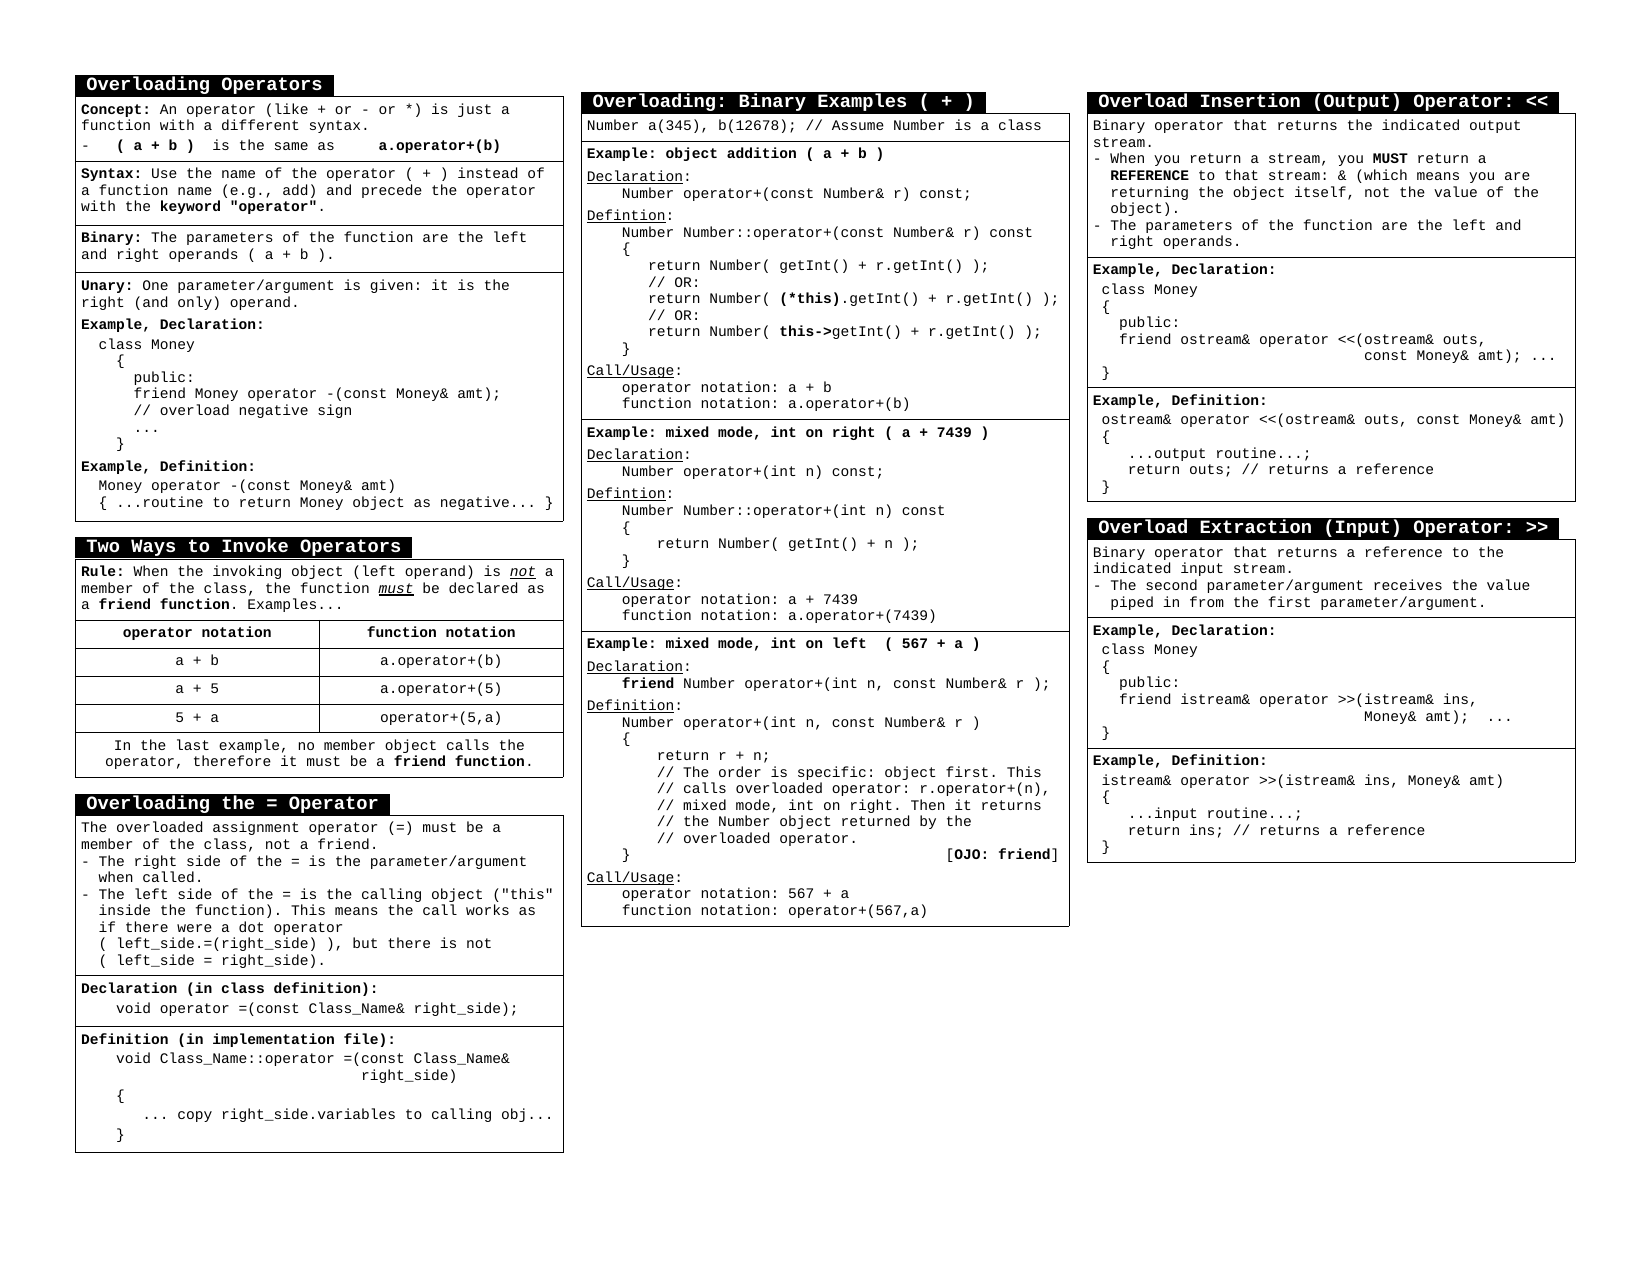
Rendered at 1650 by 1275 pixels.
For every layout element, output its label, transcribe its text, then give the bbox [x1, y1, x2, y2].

table_header Binary operator that returns the indicated output stream. - When you return a stream, you MUST return a REFERENCE to that stream: & (which means you are returning the object itself, not the value of the object). - The parameters of the function are the left and right operands. [1088, 114, 1575, 257]
table_cell a.operator+(5) [320, 677, 563, 704]
text Overload Extraction (Input) Operator: >> [1087, 518, 1575, 539]
table_cell operator notation [76, 621, 319, 648]
table_cell Unary: One parameter/argument is given: it is the right (and only) operand. Example, Declaration: class Money { public: friend Money operator -(const Money& amt); // overload negative sign ... } Example, Definition: Money operator -(const Money& amt) { ...routine to return Money object as negative... } [76, 273, 563, 521]
text Overloading: Binary Examples ( + ) [581, 92, 1069, 113]
table_cell a.operator+(b) [320, 649, 563, 676]
text Overloading the = Operator [75, 793, 563, 815]
table_cell Declaration (in class definition): void operator =(const Class_Name& right_side); [76, 976, 563, 1026]
table_header Concept: An operator (like + or - or *) is just a function with a different syntax. - ( a + b ) is the same as a.operator+(b) [76, 97, 563, 161]
table_cell function notation [320, 621, 563, 648]
table_header Rule: When the invoking object (left operand) is not a member of the class, the function must be declared as a friend function. Examples... [76, 560, 563, 620]
table_cell Syntax: Use the name of the operator ( + ) instead of a function name (e.g., add) and precede the operator with the keyword "operator". [76, 162, 563, 225]
table_cell Example: object addition ( a + b ) Declaration: Number operator+(const Number& r) const; Defintion: Number Number::operator+(const Number& r) const { return Number( getInt() + r.getInt() ); // OR: return Number( (*this).getInt() + r.getInt() ); // OR: return Number( this->getInt() + r.getInt() ); } Call/Usage: operator notation: a + b function notation: a.operator+(b) [582, 142, 1069, 419]
text Overload Insertion (Output) Operator: << [1087, 92, 1575, 113]
text Overloading Operators [75, 75, 563, 96]
table_cell a + b [76, 649, 319, 676]
table_header The overloaded assignment operator (=) must be a member of the class, not a friend. - The right side of the = is the parameter/argument when called. - The left side of the = is the calling object ("this" inside the function). This means the call works as if there were a dot operator ( left_side.=(right_side) ), but there is not ( left_side = right_side). [76, 816, 563, 975]
table_cell Example, Declaration: class Money { public: friend ostream& operator <<(ostream& outs, const Money& amt); ... } [1088, 258, 1575, 387]
text Two Ways to Invoke Operators [75, 537, 563, 558]
table_cell Example, Definition: istream& operator >>(istream& ins, Money& amt) { ...input routine...; return ins; // returns a reference } [1088, 749, 1575, 862]
table_cell In the last example, no member object calls the operator, therefore it must be a friend function. [76, 733, 563, 777]
table_cell Example, Definition: ostream& operator <<(ostream& outs, const Money& amt) { ...output routine...; return outs; // returns a reference } [1088, 388, 1575, 501]
table_cell Example: mixed mode, int on right ( a + 7439 ) Declaration: Number operator+(int n) const; Defintion: Number Number::operator+(int n) const { return Number( getInt() + n ); } Call/Usage: operator notation: a + 7439 function notation: a.operator+(7439) [582, 420, 1069, 631]
table_cell a + 5 [76, 677, 319, 704]
table_cell Definition (in implementation file): void Class_Name::operator =(const Class_Name& right_side) { ... copy right_side.variables to calling obj... } [76, 1027, 563, 1152]
table_cell Example, Declaration: class Money { public: friend istream& operator >>(istream& ins, Money& amt); ... } [1088, 618, 1575, 748]
table_header Number a(345), b(12678); // Assume Number is a class [582, 114, 1069, 141]
table_cell 5 + a [76, 705, 319, 732]
table_cell operator+(5,a) [320, 705, 563, 732]
table_cell Binary: The parameters of the function are the left and right operands ( a + b ). [76, 226, 563, 272]
table_header Binary operator that returns a reference to the indicated input stream. - The second parameter/argument receives the value piped in from the first parameter/argument. [1088, 540, 1575, 617]
table_cell Example: mixed mode, int on left ( 567 + a ) Declaration: friend Number operator+(int n, const Number& r ); Definition: Number operator+(int n, const Number& r ) { return r + n; // The order is specific: object first. This // calls overloaded operator: r.operator+(n), // mixed mode, int on right. Then it returns // the Number object returned by the // overloaded operator. } [OJO: friend] Call/Usage: operator notation: 567 + a function notation: operator+(567,a) [582, 632, 1069, 926]
